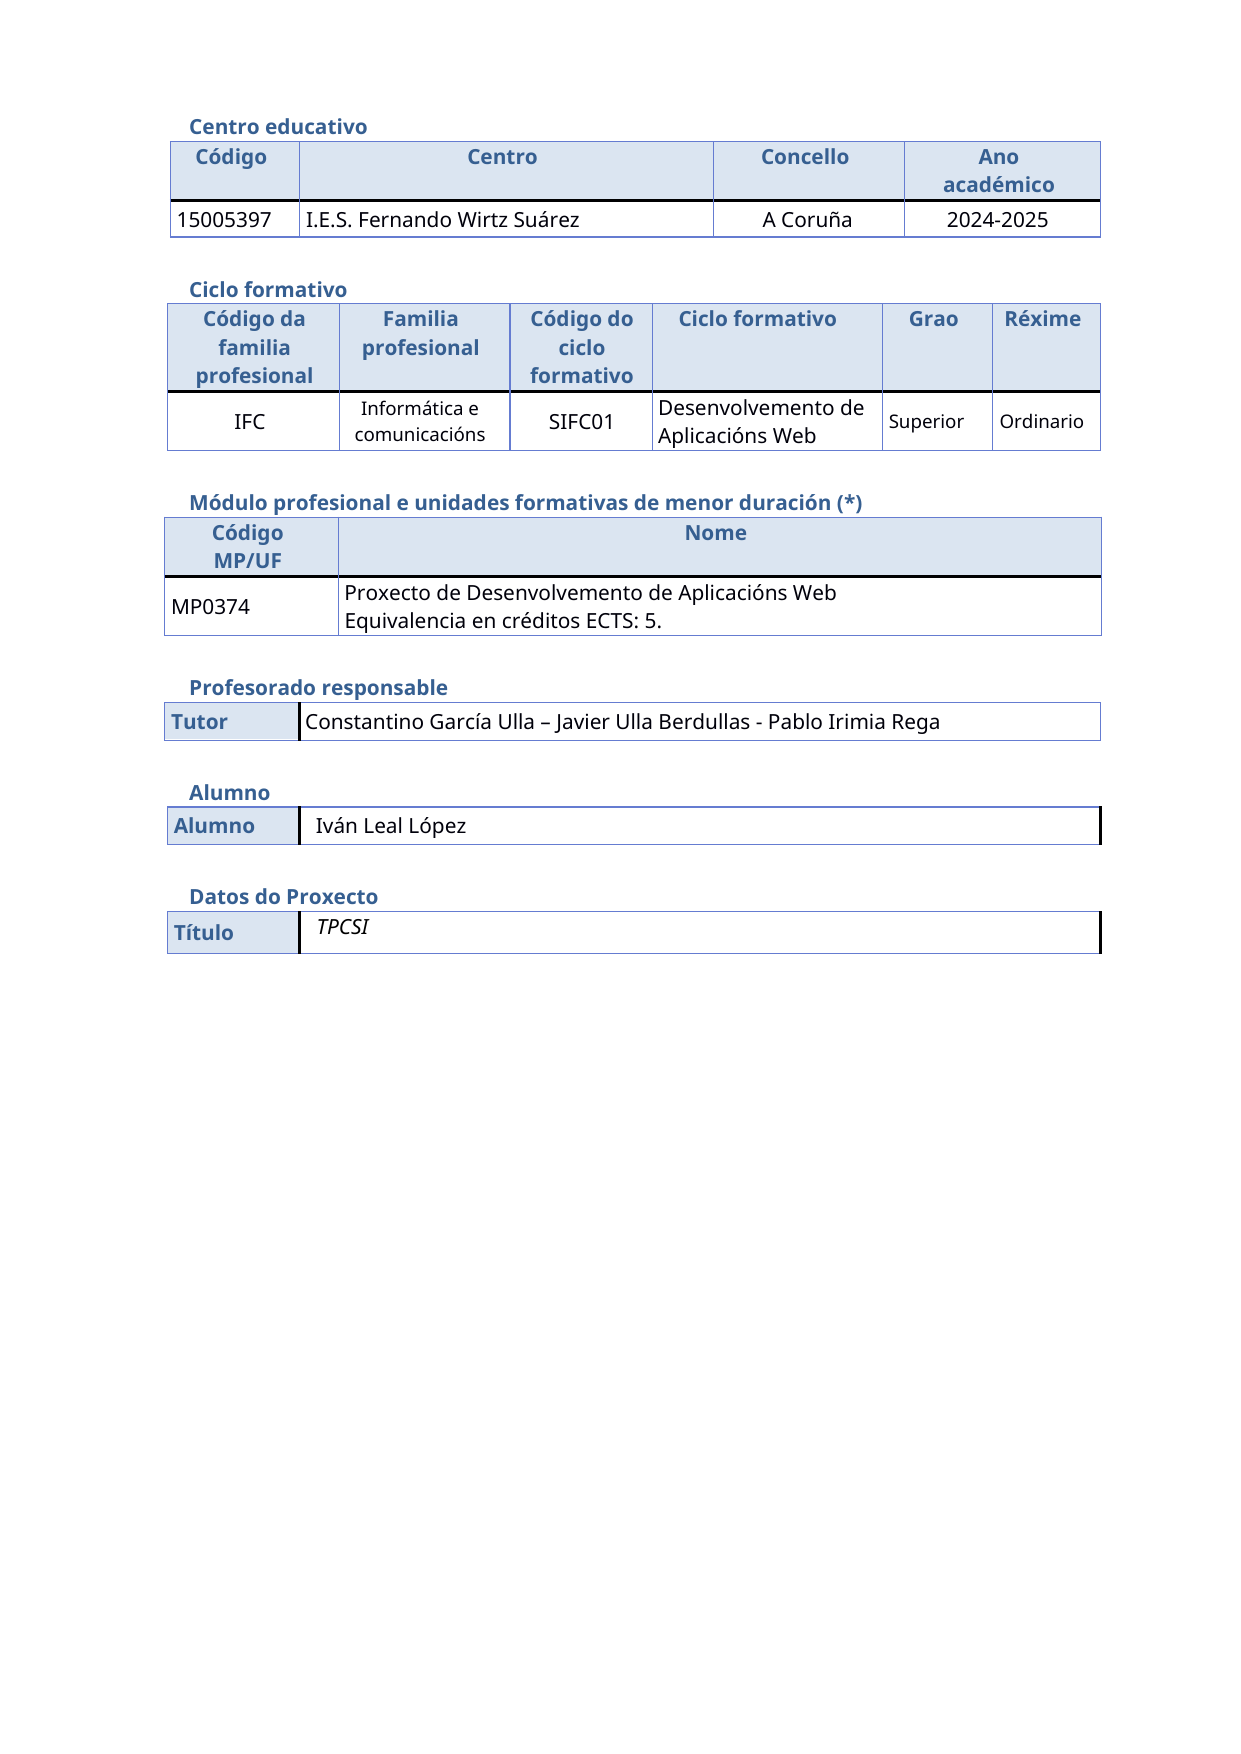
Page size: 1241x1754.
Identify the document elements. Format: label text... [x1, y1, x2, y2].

text Centro educativo [189, 112, 1154, 141]
table_cell IFC [168, 393, 339, 450]
table_header TPCSI [301, 912, 1099, 953]
table_cell Informática e comunicacións [340, 393, 509, 450]
table_cell Desenvolvemento de Aplicacións Web [653, 393, 882, 450]
table_header Código da familia profesional [168, 304, 339, 390]
table_header Iván Leal López [301, 808, 1099, 844]
text Profesorado responsable [189, 673, 1154, 702]
table_cell MP0374 [165, 578, 338, 635]
table_cell Proxecto de Desenvolvemento de Aplicacións Web Equivalencia en créditos ECTS: 5. [339, 578, 1101, 635]
text Alumno [189, 778, 1154, 806]
table_header Grao [883, 304, 992, 390]
table_header Centro [300, 142, 713, 199]
table_header Concello [714, 142, 904, 199]
table_header Tutor [165, 703, 298, 739]
table_cell A Coruña [714, 202, 904, 236]
table_header Código [171, 142, 299, 199]
table_cell SIFC01 [511, 393, 652, 450]
table_header Ciclo formativo [653, 304, 882, 390]
table_header Constantino García Ulla – Javier Ulla Berdullas - Pablo Irimia Rega [301, 703, 1100, 739]
table_header Réxime [993, 304, 1100, 390]
table_cell Ordinario [993, 393, 1100, 450]
table_header Nome [339, 518, 1101, 575]
table_header Código do ciclo formativo [511, 304, 652, 390]
table_header Código MP/UF [165, 518, 338, 575]
table_header Alumno [168, 808, 298, 844]
table_cell 15005397 [171, 202, 299, 236]
table_cell I.E.S. Fernando Wirtz Suárez [300, 202, 713, 236]
table_cell Superior [883, 393, 992, 450]
table_cell 2024-2025 [905, 202, 1100, 236]
table_header Título [168, 912, 298, 953]
text Datos do Proxecto [189, 882, 1154, 911]
table_header Familia profesional [340, 304, 509, 390]
text Módulo profesional e unidades formativas de menor duración (*) [189, 488, 1154, 517]
text Ciclo formativo [189, 275, 1154, 303]
table_header Ano académico [905, 142, 1100, 199]
